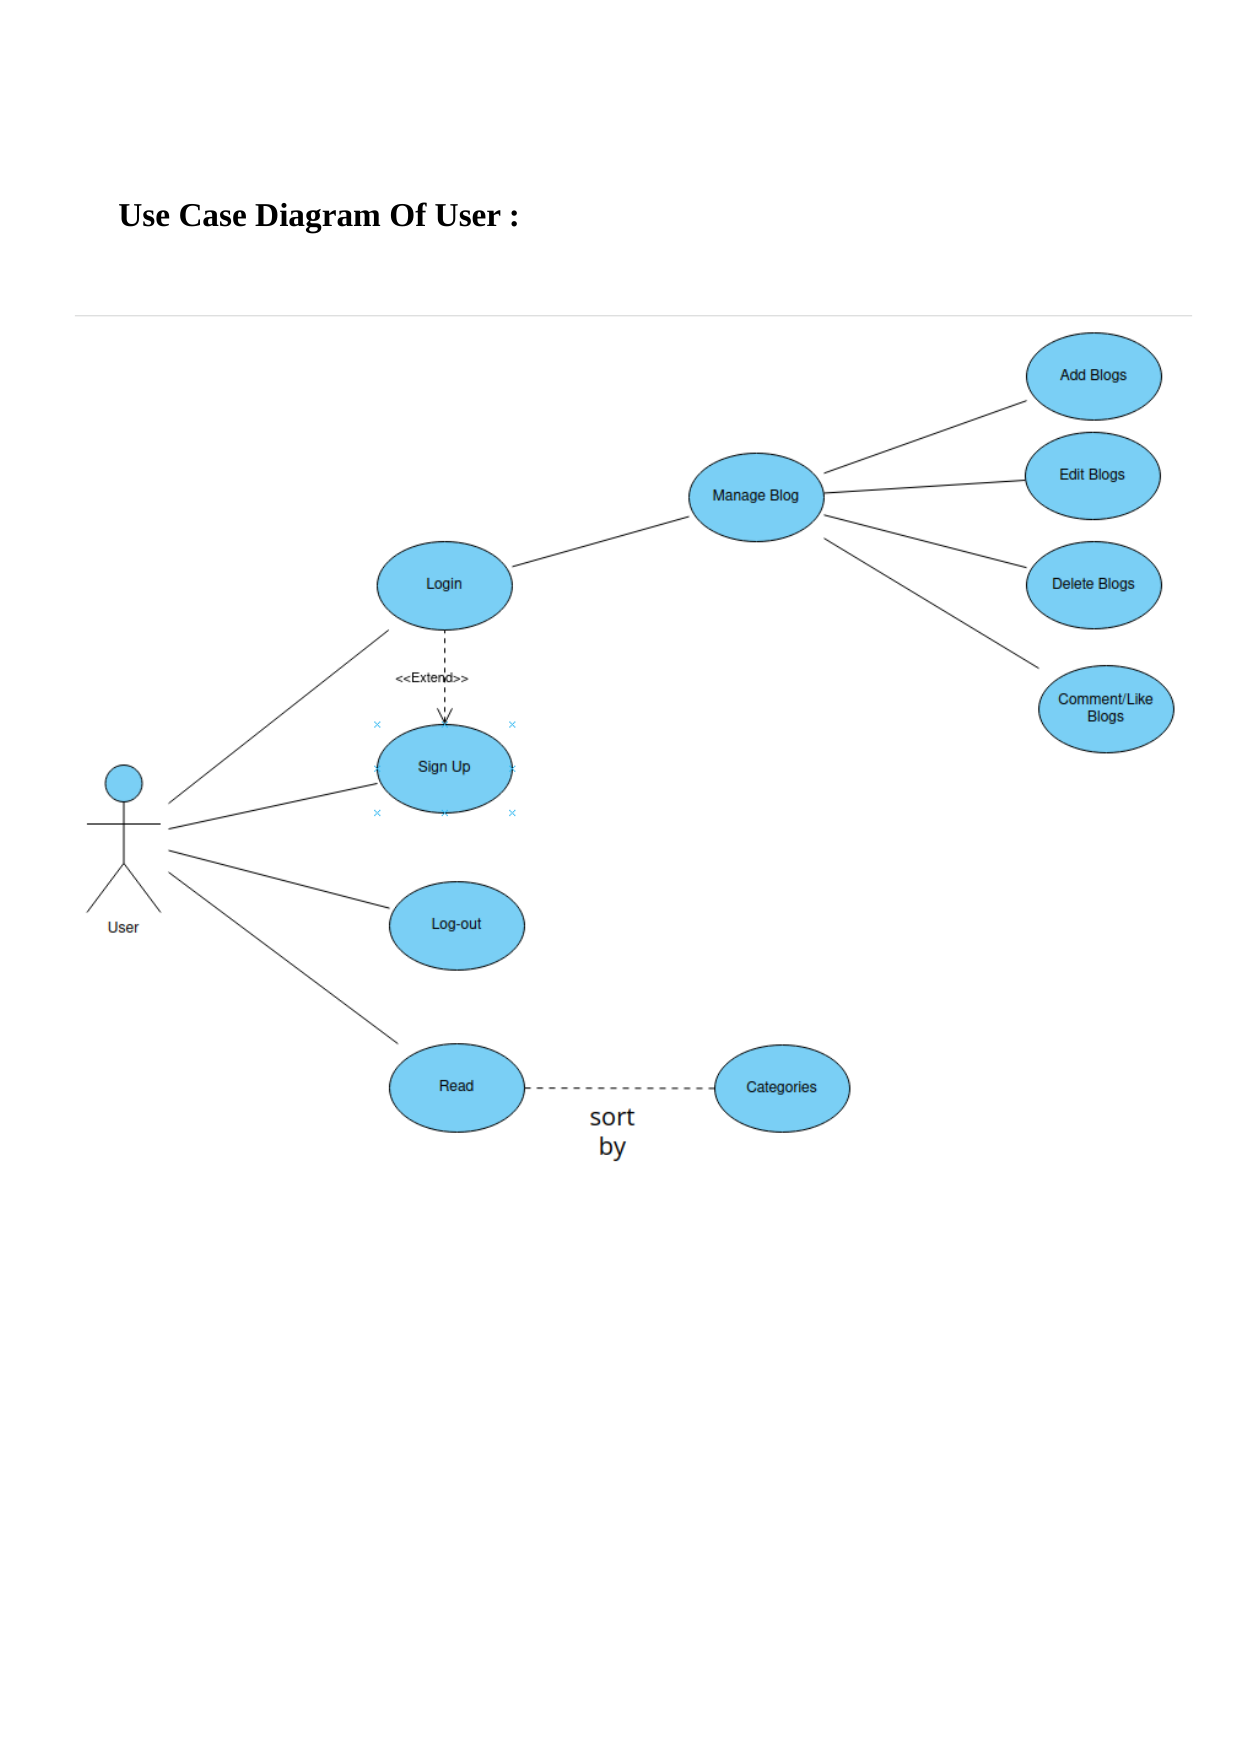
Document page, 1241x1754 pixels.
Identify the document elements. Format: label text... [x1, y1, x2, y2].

text Use Case Diagram Of User : [118, 195, 1122, 233]
picture [74, 315, 1193, 1182]
